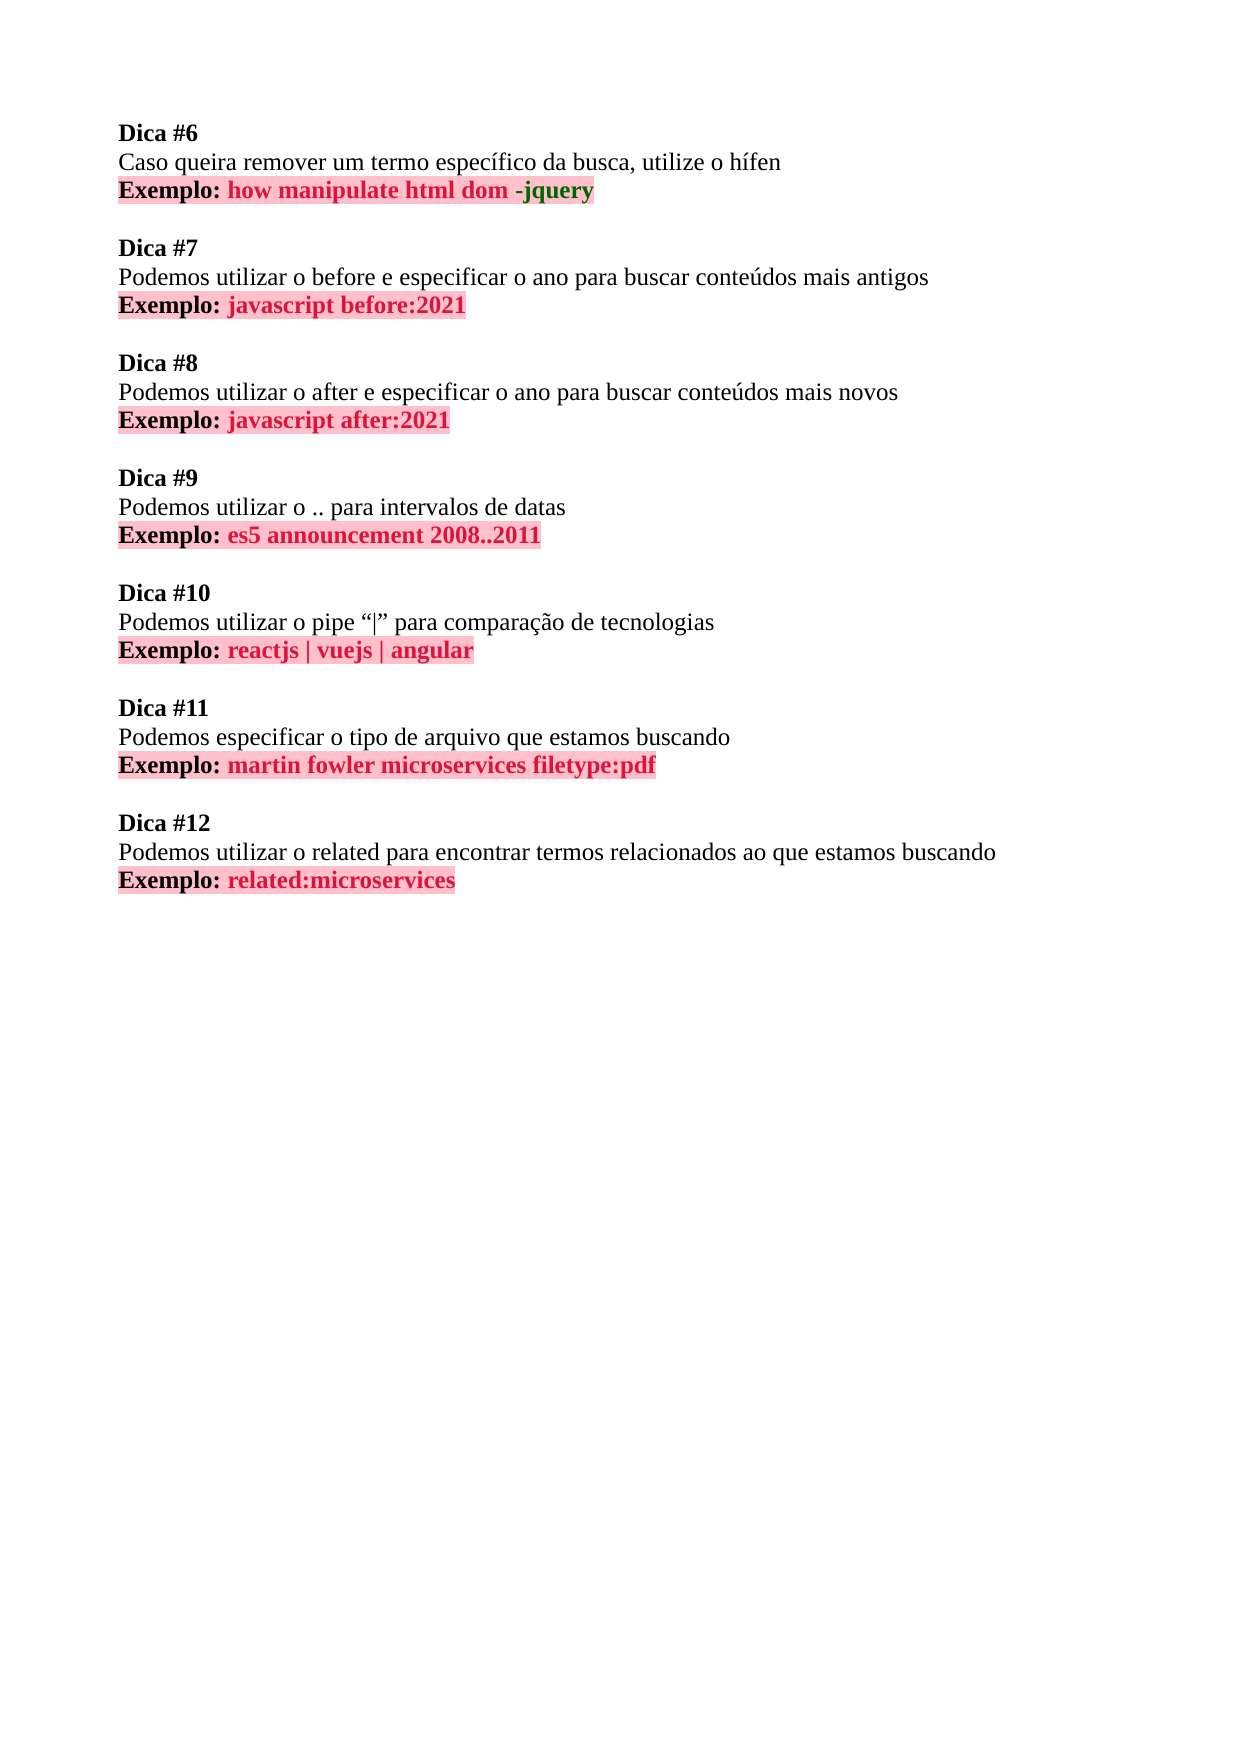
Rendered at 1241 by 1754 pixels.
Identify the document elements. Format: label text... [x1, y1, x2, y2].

text Exemplo: martin fowler microservices filetype:pdf [118, 751, 1122, 779]
text Dica #7 [118, 233, 1122, 262]
text Dica #11 [118, 693, 1122, 722]
text Dica #9 [118, 463, 1122, 492]
text Exemplo: javascript before:2021 [118, 291, 1122, 319]
text Exemplo: reactjs | vuejs | angular [118, 636, 1122, 664]
text Podemos utilizar o related para encontrar termos relacionados ao que estamos buscando [118, 837, 1122, 866]
text Caso queira remover um termo específico da busca, utilize o hífen [118, 147, 1122, 176]
text Podemos utilizar o pipe “|” para comparação de tecnologias [118, 607, 1122, 636]
text Exemplo: related:microservices [118, 866, 1122, 894]
text Podemos utilizar o after e especificar o ano para buscar conteúdos mais novos [118, 377, 1122, 406]
text Podemos utilizar o .. para intervalos de datas [118, 492, 1122, 521]
text Dica #12 [118, 808, 1122, 837]
text Podemos utilizar o before e especificar o ano para buscar conteúdos mais antigos [118, 262, 1122, 291]
text Podemos especificar o tipo de arquivo que estamos buscando [118, 722, 1122, 751]
text Dica #10 [118, 578, 1122, 607]
text Exemplo: es5 announcement 2008..2011 [118, 521, 1122, 549]
text Exemplo: how manipulate html dom -jquery [118, 176, 1122, 204]
text Dica #6 [118, 118, 1122, 147]
text Dica #8 [118, 348, 1122, 377]
text Exemplo: javascript after:2021 [118, 406, 1122, 434]
